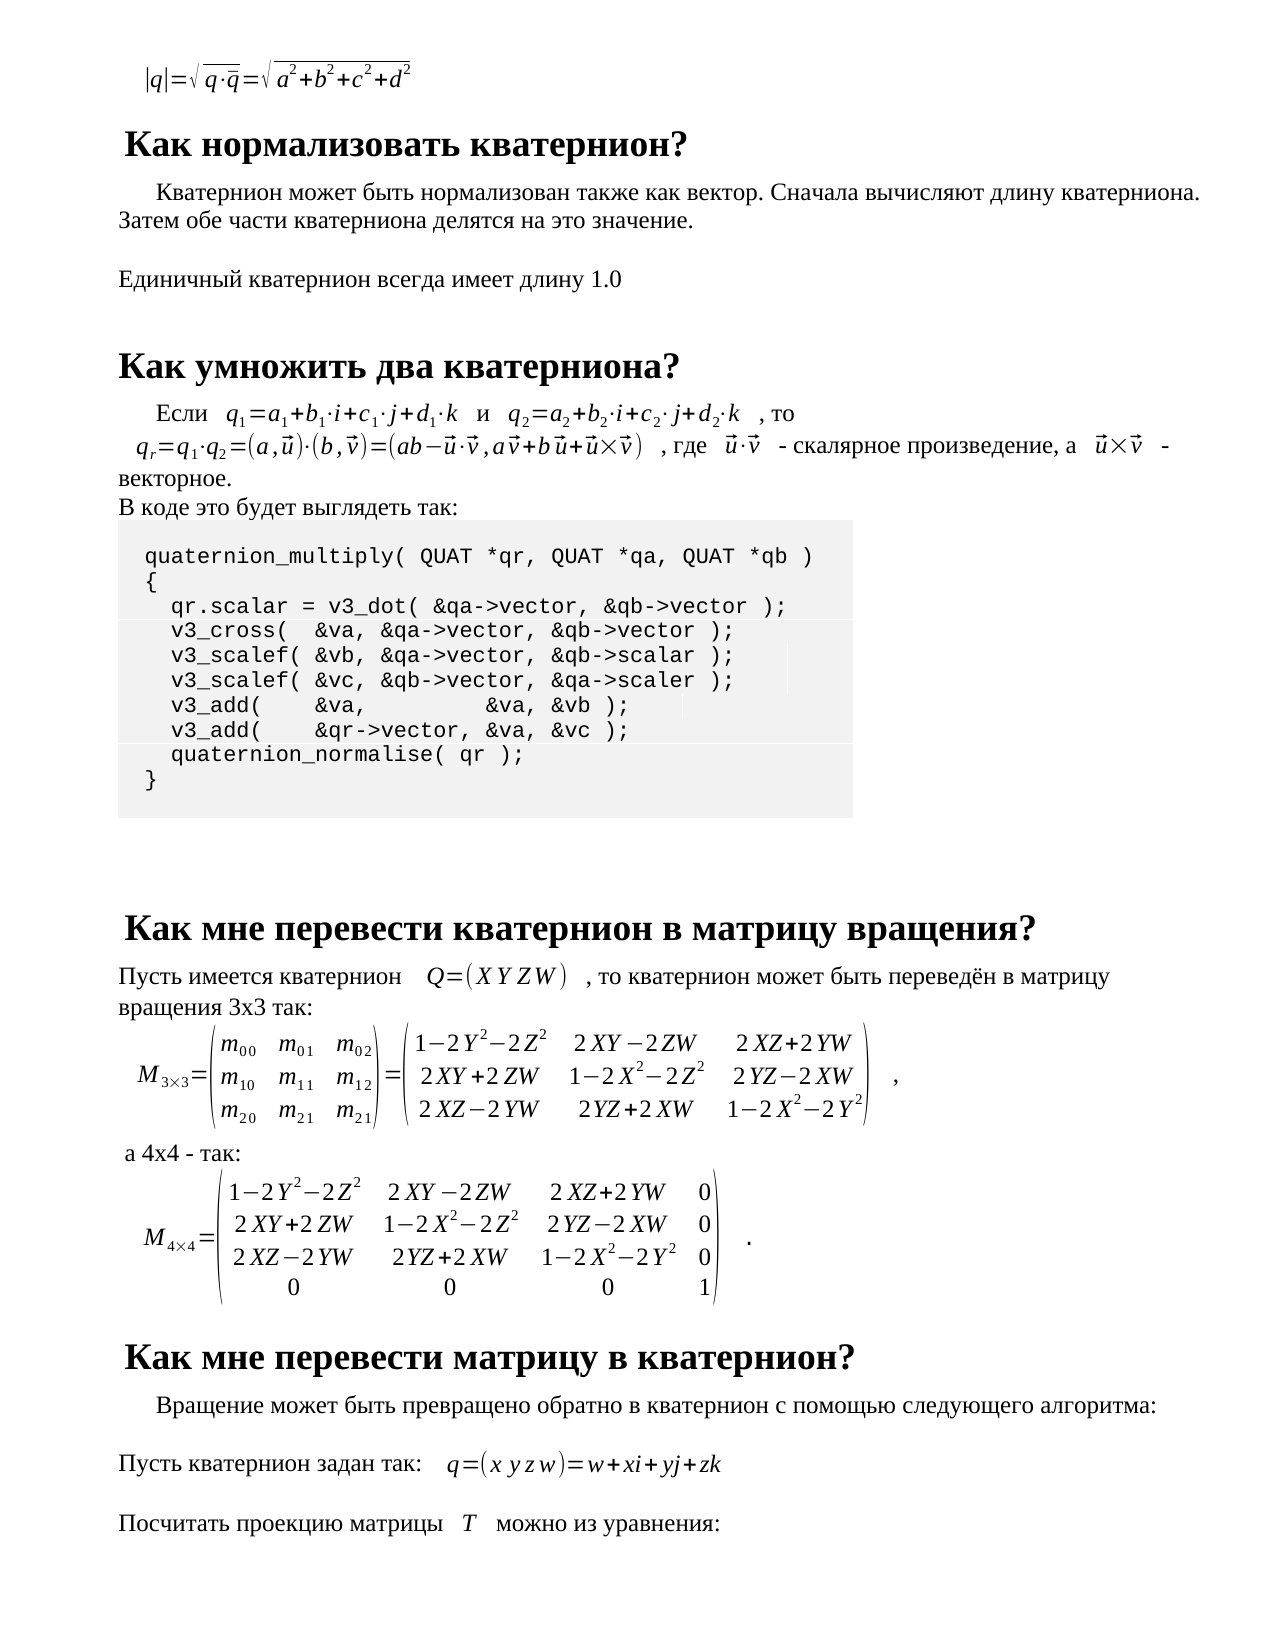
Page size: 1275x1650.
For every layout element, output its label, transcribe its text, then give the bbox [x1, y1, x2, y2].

text Пусть имеется кватернион , то кватернион может быть переведён в матрицу вращения 3х3 так: , [118, 961, 1216, 1132]
text Еслии, то , где- скалярное произведение, а- векторное. [118, 398, 1216, 492]
text Посчитать проекцию матрицыможно из уравнения: [118, 1508, 1216, 1537]
text Кватернион может быть нормализован также как вектор. Сначала вычисляют длину кватерниона. Затем обе части кватерниона делятся на это значение. [118, 177, 1216, 234]
text а 4х4 - так: . [124, 1138, 1210, 1307]
subtitle Как мне перевести кватернион в матрицу вращения? [124, 906, 1210, 949]
text Пусть кватернион задан так: [118, 1448, 1216, 1479]
text В коде это будет выглядеть так: quaternion_multiply( QUAT *qr, QUAT *qa, QUAT *qb ) { qr.scalar = v3_dot( &qa->vector, &qb->vector ); v3_cross( &va, &qa->vector, &qb->vector ); v3_scalef( &vb, &qa->vector, &qb->scalar ); v3_scalef( &vc, &qb->vector, &qa->scaler ); v3_add( &va, &va, &vb ); v3_add( &qr->vector, &va, &vc ); quaternion_normalise( qr ); } [118, 492, 1216, 818]
subtitle Как мне перевести матрицу в кватернион? [124, 1334, 1210, 1378]
subtitle Как нормализовать кватернион? [124, 121, 1210, 164]
text Вращение может быть превращено обратно в кватернион с помощью следующего алгоритма: [118, 1390, 1216, 1419]
text Единичный кватернион всегда имеет длину 1.0 [118, 264, 1216, 292]
subtitle Как умножить два кватерниона? [118, 343, 1216, 386]
